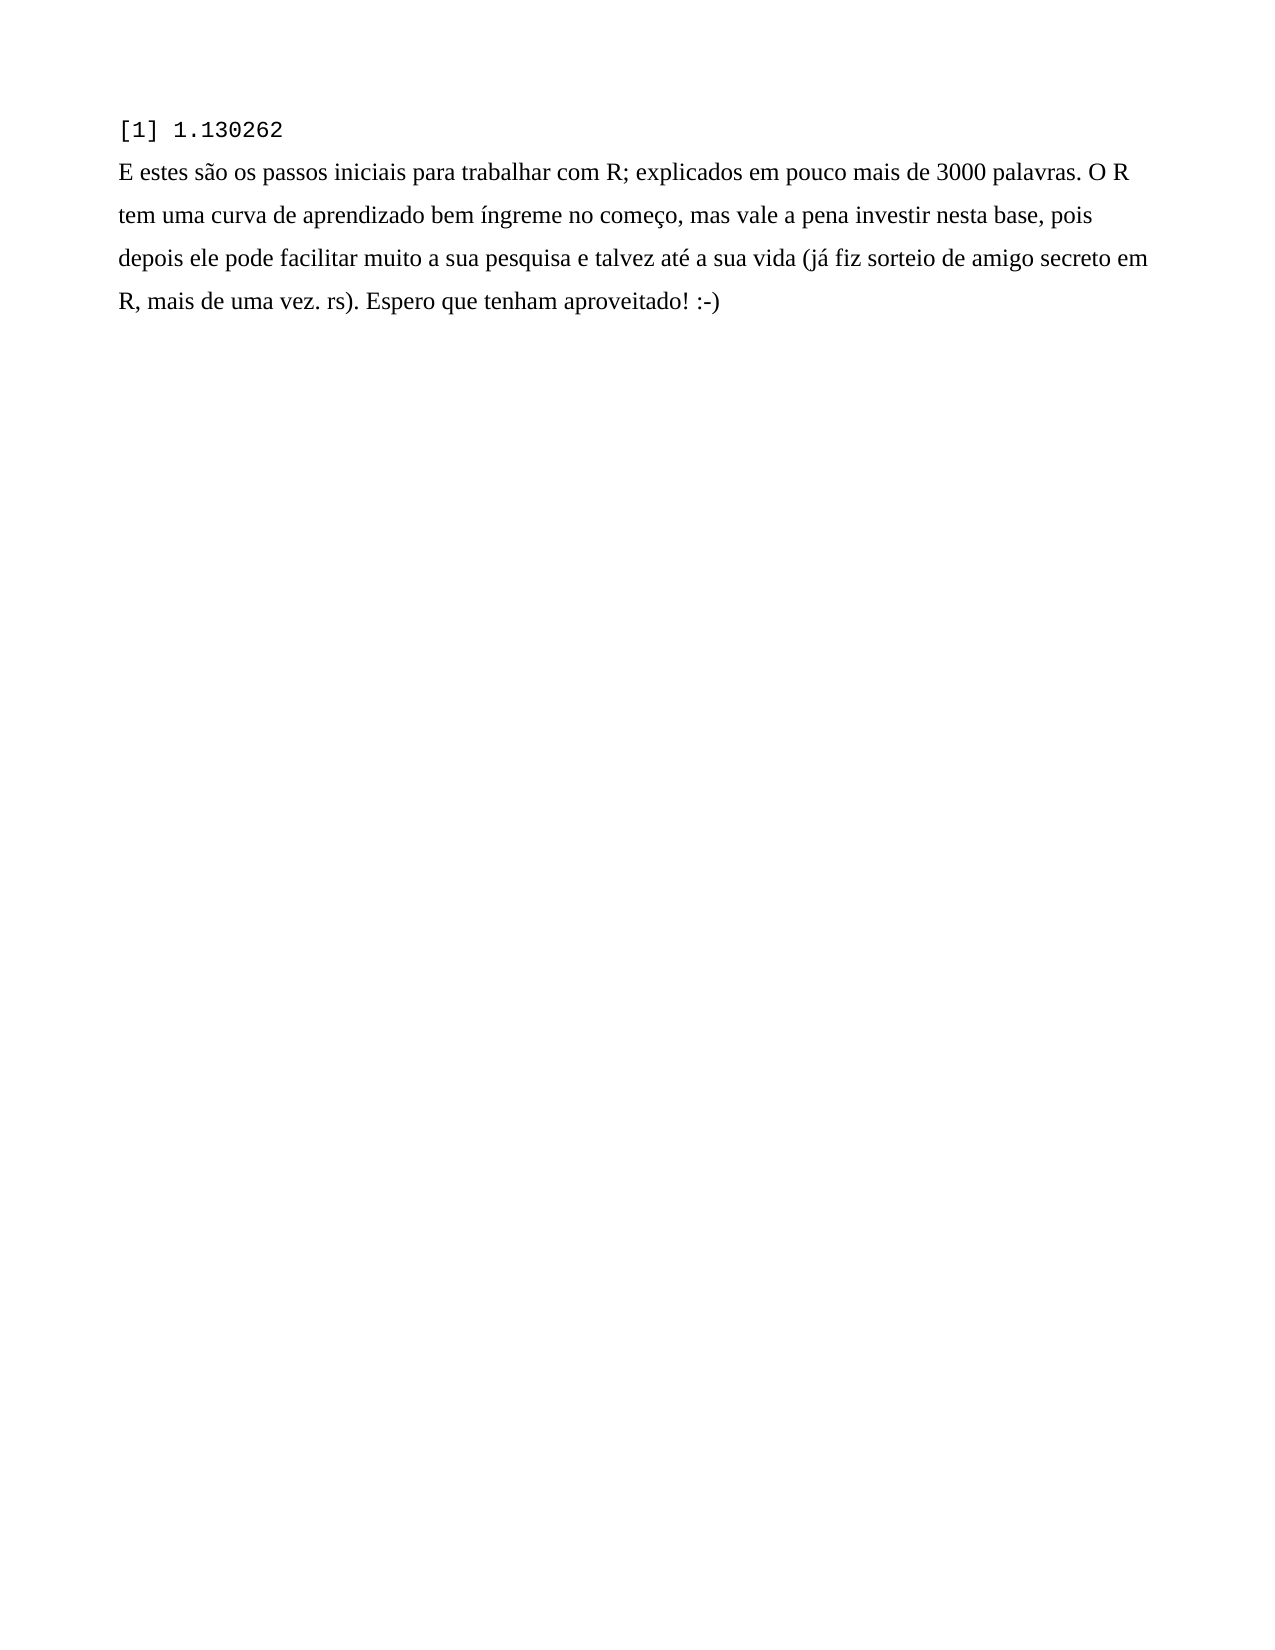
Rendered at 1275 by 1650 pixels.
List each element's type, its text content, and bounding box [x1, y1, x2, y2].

text E estes são os passos iniciais para trabalhar com R; explicados em pouco mais de 3000 palavras. O R tem uma curva de aprendizado bem íngreme no começo, mas vale a pena investir nesta base, pois depois ele pode facilitar muito a sua pesquisa e talvez até a sua vida (já fiz sorteio de amigo secreto em R, mais de uma vez. rs). Espero que tenham aproveitado! :-) [118, 157, 1157, 315]
text [1] 1.130262 [118, 118, 1157, 144]
